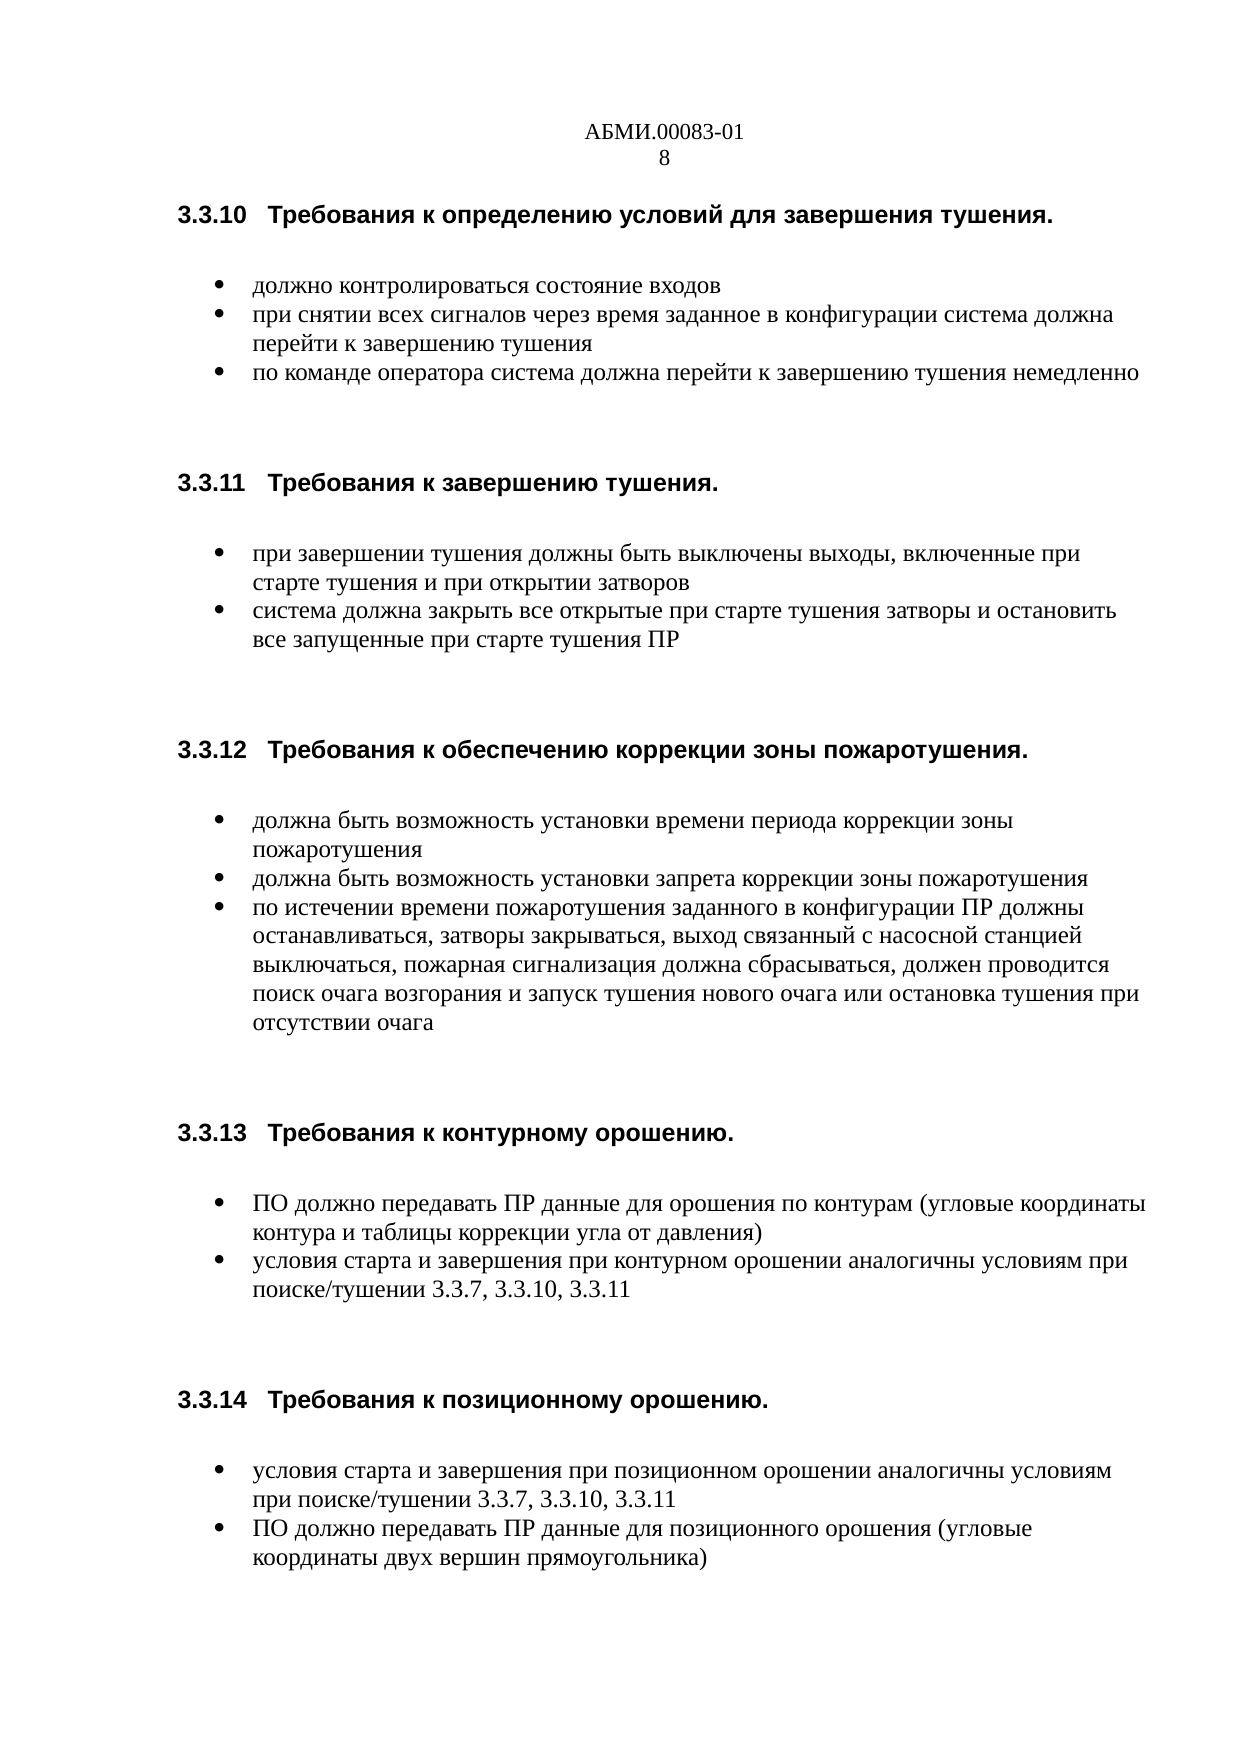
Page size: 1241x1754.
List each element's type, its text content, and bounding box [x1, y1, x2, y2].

list условия старта и завершения при позиционном орошении аналогичны условиям при поиске/тушении 3.3.7, 3.3.10, 3.3.11 [215, 1455, 1152, 1513]
subtitle 3.3.12 Требования к обеспечению коррекции зоны пожаротушения. [177, 735, 1152, 764]
subtitle 3.3.14 Требования к позиционному орошению. [177, 1385, 1152, 1414]
list ПО должно передавать ПР данные для позиционного орошения (угловые координаты двух вершин прямоугольника) [215, 1513, 1152, 1570]
list должна быть возможность установки времени периода коррекции зоны пожаротушения [215, 805, 1152, 863]
list при завершении тушения должны быть выключены выходы, включенные при старте тушения и при открытии затворов [215, 538, 1152, 595]
subtitle 3.3.10 Требования к определению условий для завершения тушения. [177, 200, 1152, 229]
list условия старта и завершения при контурном орошении аналогичны условиям при поиске/тушении 3.3.7, 3.3.10, 3.3.11 [215, 1245, 1152, 1303]
list при снятии всех сигналов через время заданное в конфигурации система должна перейти к завершению тушения [215, 299, 1152, 357]
list система должна закрыть все открытые при старте тушения затворы и остановить все запущенные при старте тушения ПР [215, 595, 1152, 653]
subtitle 3.3.11 Требования к завершению тушения. [177, 468, 1152, 497]
list должна быть возможность установки запрета коррекции зоны пожаротушения [215, 863, 1152, 892]
subtitle 3.3.13 Требования к контурному орошению. [177, 1118, 1152, 1147]
list по истечении времени пожаротушения заданного в конфигурации ПР должны останавливаться, затворы закрываться, выход связанный с насосной станцией выключаться, пожарная сигнализация должна сбрасываться, должен проводится поиск очага возгорания и запуск тушения нового очага или остановка тушения при отсутствии очага [215, 892, 1152, 1035]
list должно контролироваться состояние входов [215, 270, 1152, 299]
list по команде оператора система должна перейти к завершению тушения немедленно [215, 357, 1152, 385]
list ПО должно передавать ПР данные для орошения по контурам (угловые координаты контура и таблицы коррекции угла от давления) [215, 1188, 1152, 1245]
